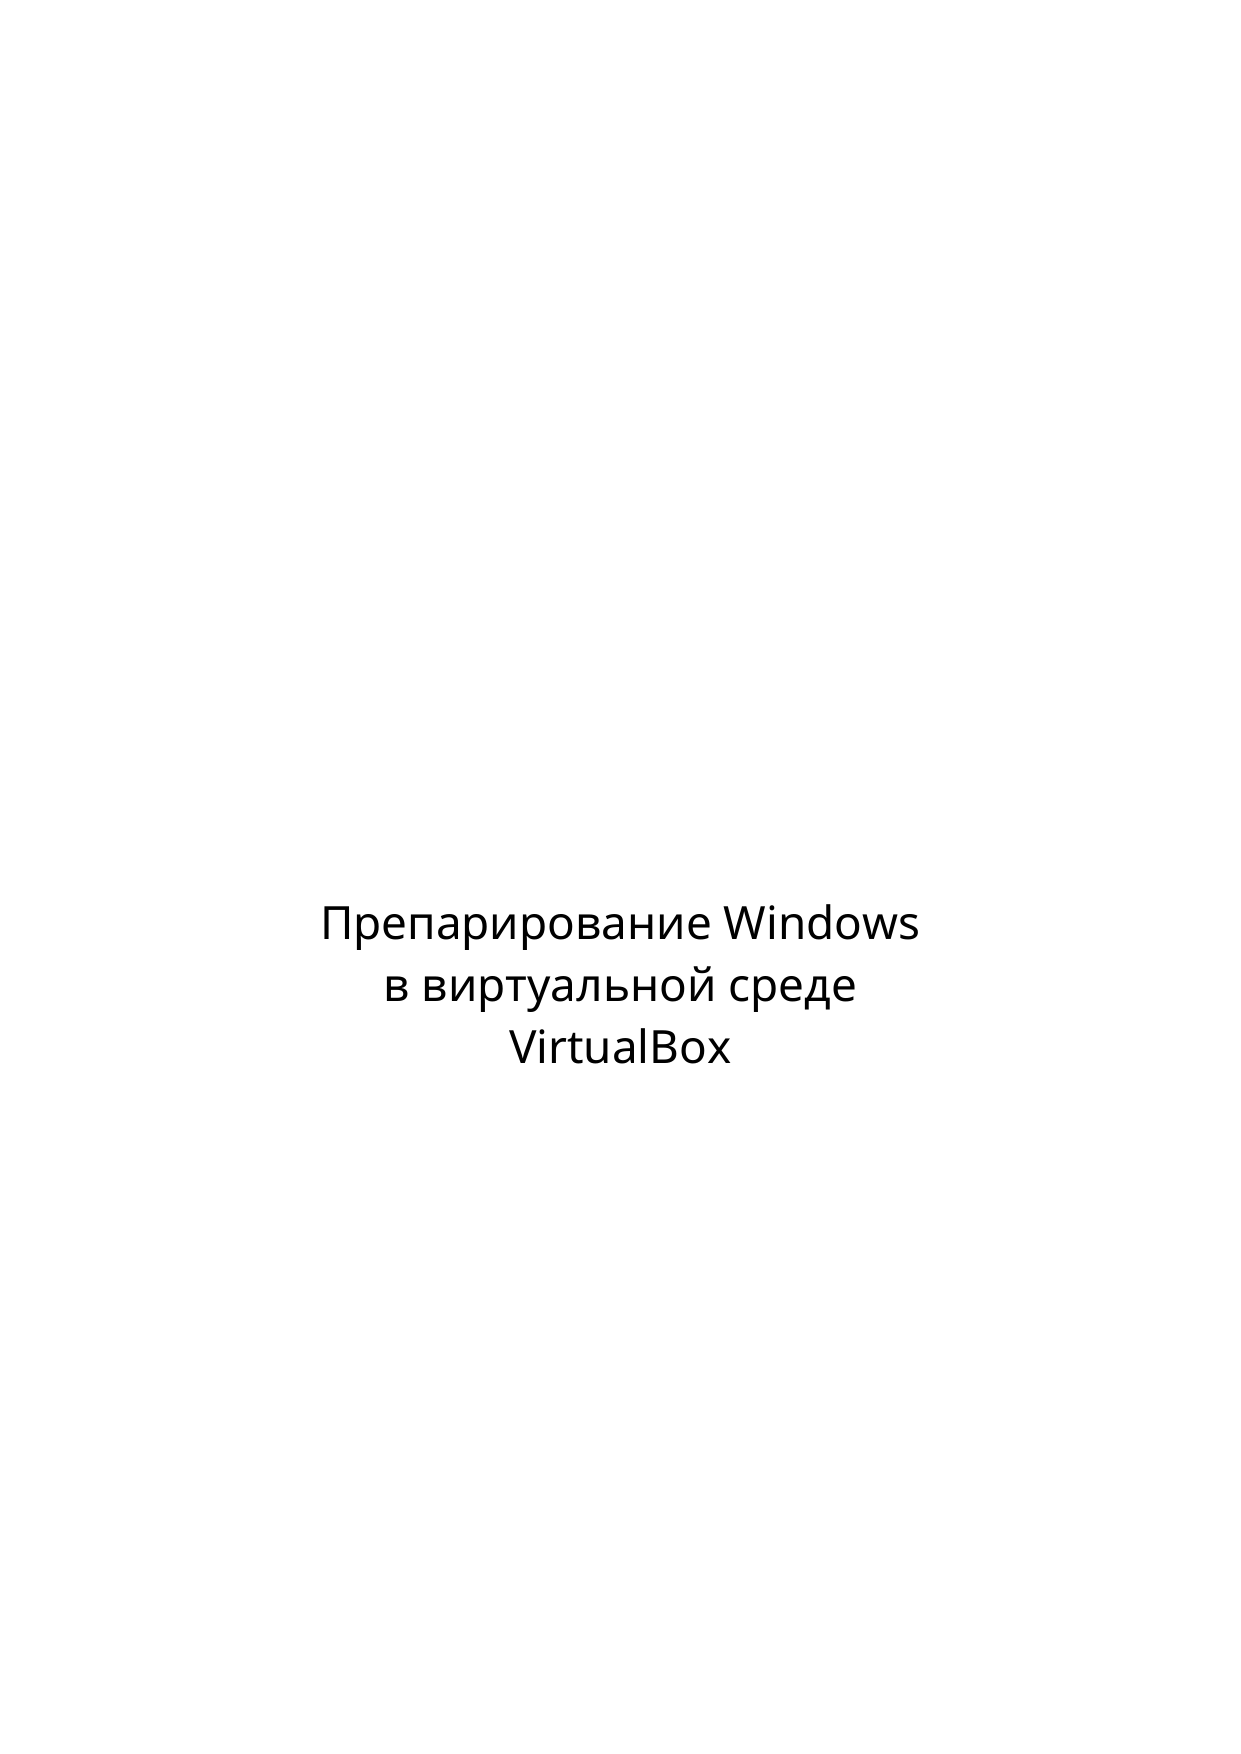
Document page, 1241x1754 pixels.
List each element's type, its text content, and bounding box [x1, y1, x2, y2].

text Препарирование Windows в виртуальной среде VirtualBox [118, 890, 1122, 1077]
